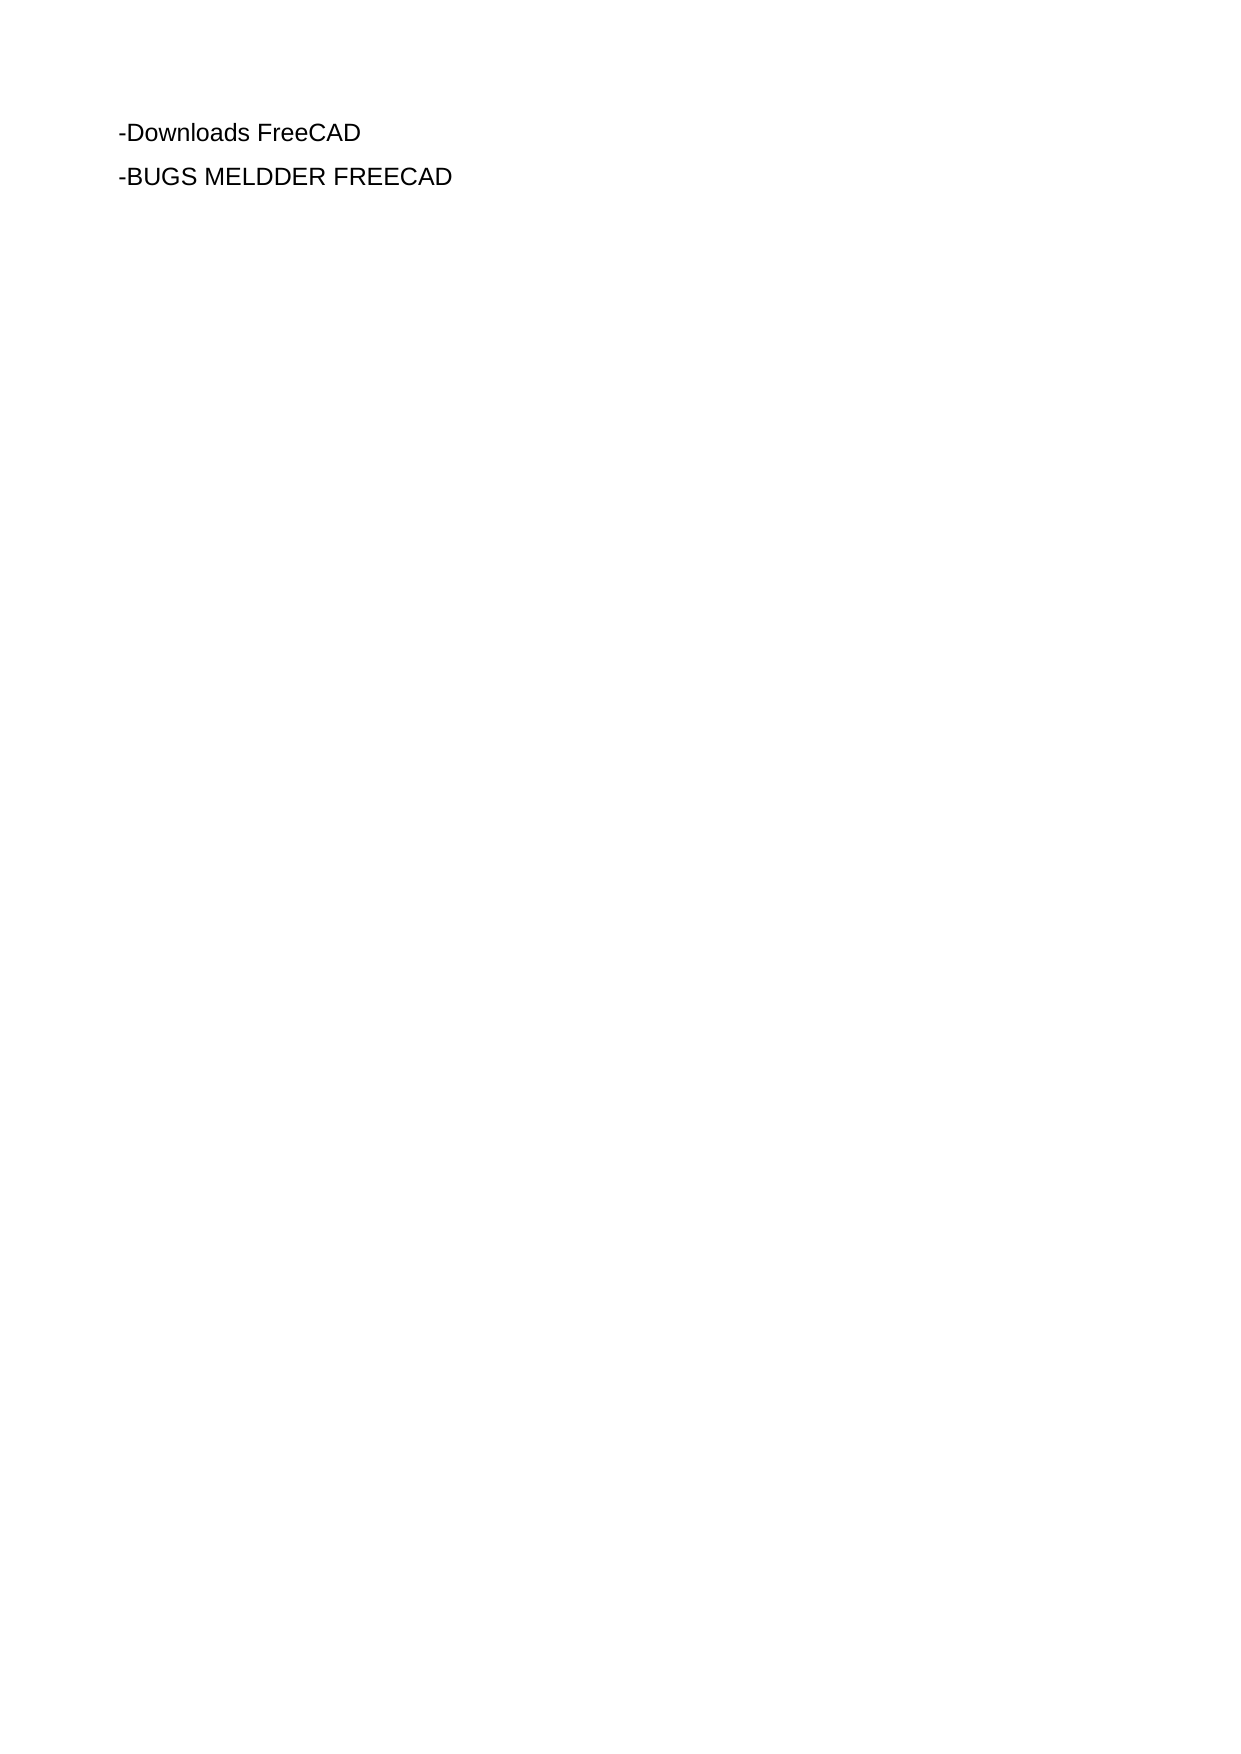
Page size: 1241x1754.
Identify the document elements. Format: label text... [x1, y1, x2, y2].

text -Downloads FreeCAD [118, 118, 1122, 147]
text -BUGS MELDDER FREECAD [118, 161, 1122, 190]
